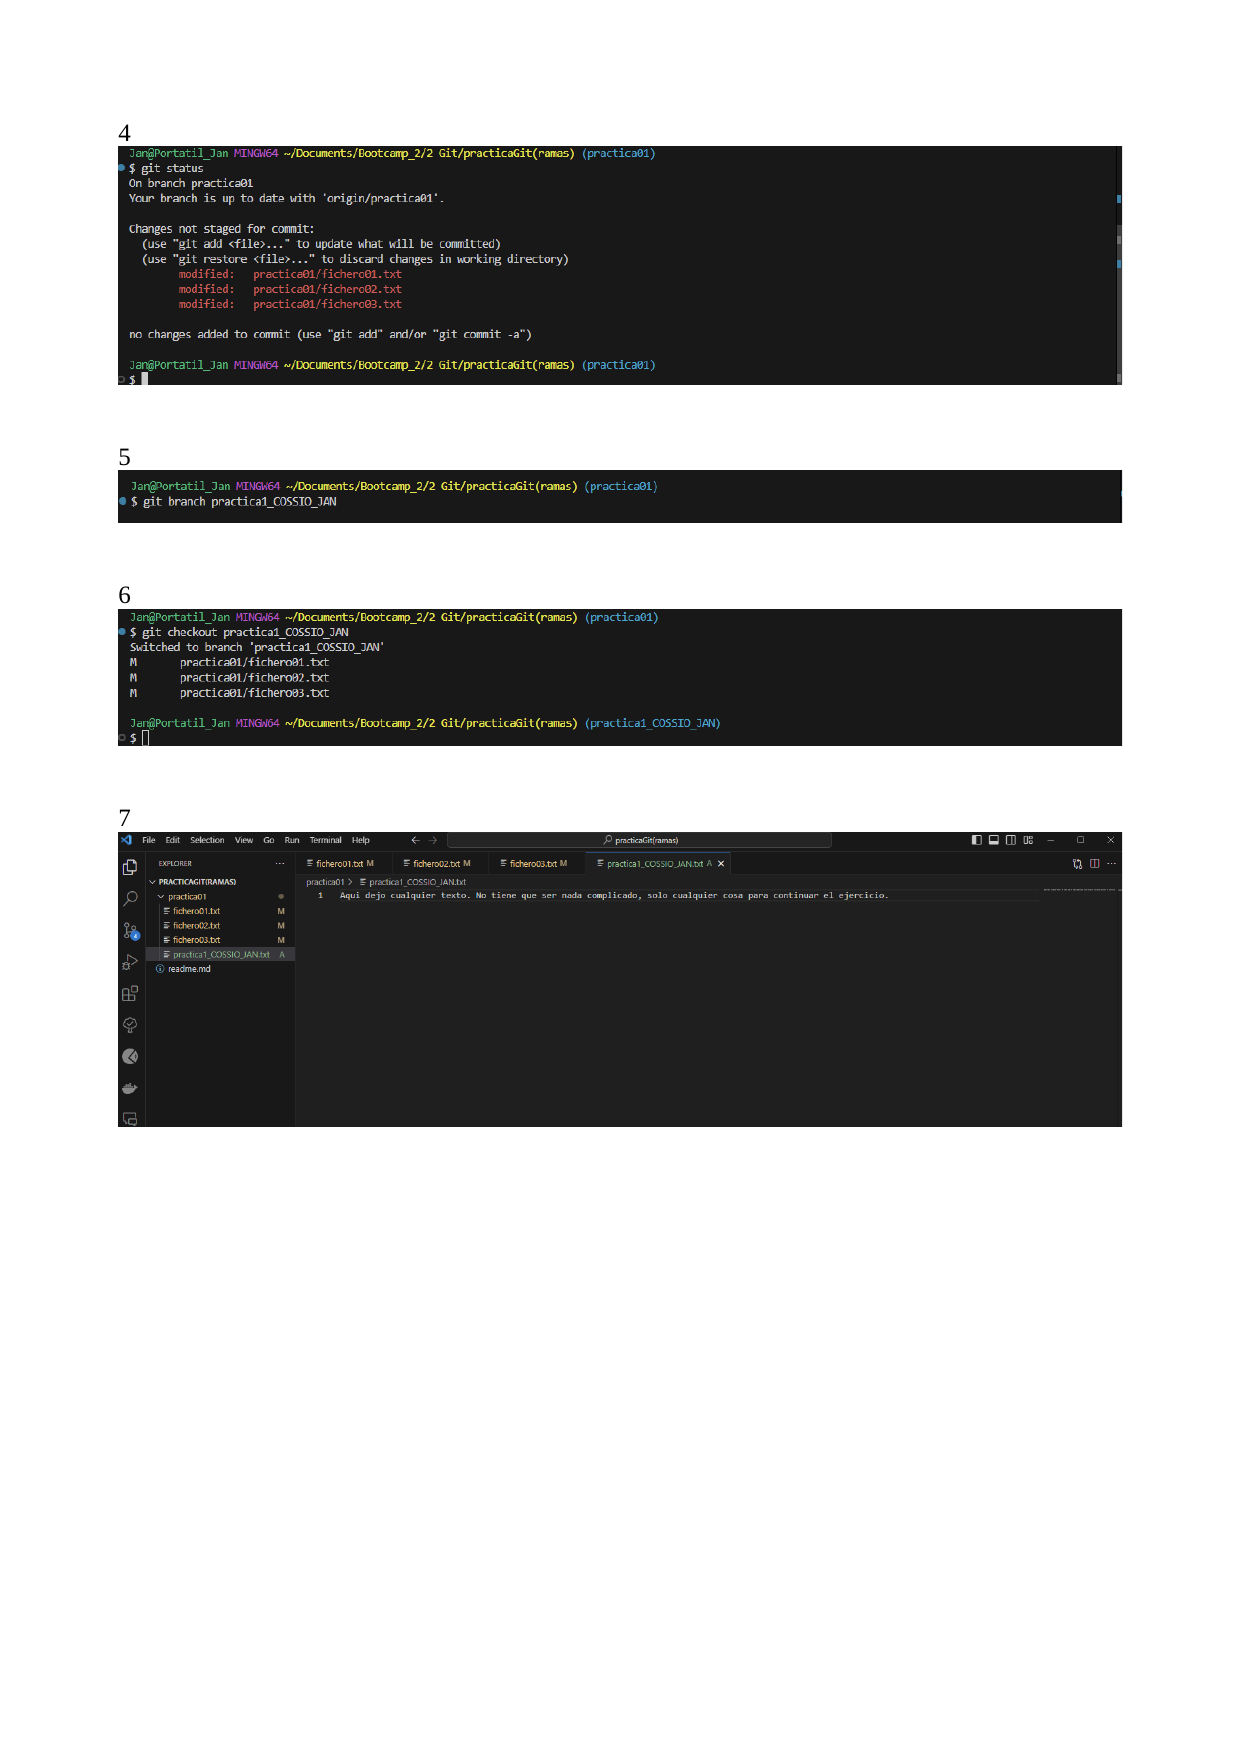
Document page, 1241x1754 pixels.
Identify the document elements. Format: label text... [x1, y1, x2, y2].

picture [118, 146, 1123, 385]
text 4 [118, 118, 1122, 146]
picture [118, 470, 1123, 523]
picture [118, 832, 1123, 1127]
text 5 [118, 442, 1122, 470]
text 7 [118, 803, 1122, 832]
picture [118, 609, 1123, 746]
text 6 [118, 580, 1122, 609]
